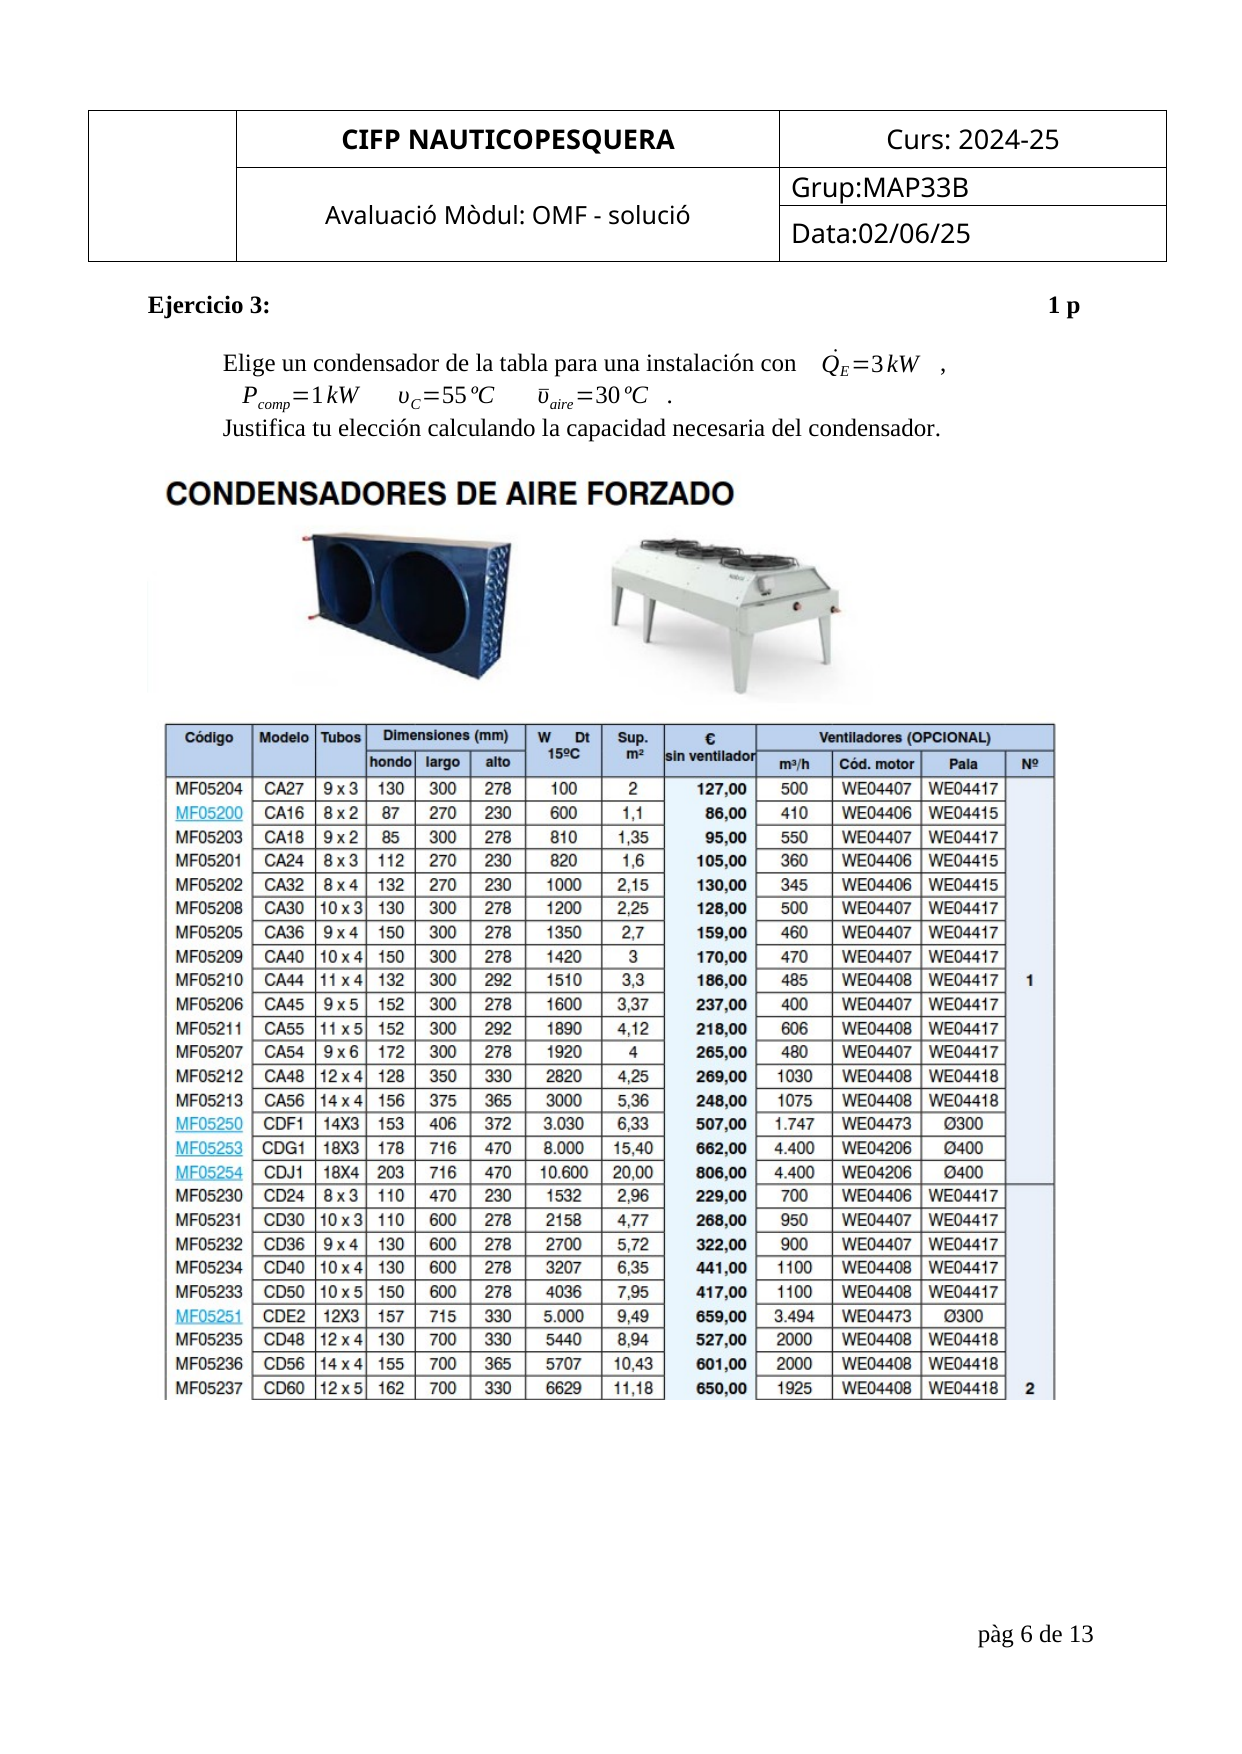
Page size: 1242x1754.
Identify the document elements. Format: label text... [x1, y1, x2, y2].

picture [147, 470, 1094, 1400]
text Ejercicio 3: 1 p [148, 290, 1094, 319]
list Elige un condensador de la tabla para una instalación con , . [185, 348, 1094, 413]
list Justifica tu elección calculando la capacidad necesaria del condensador. [185, 413, 1094, 442]
